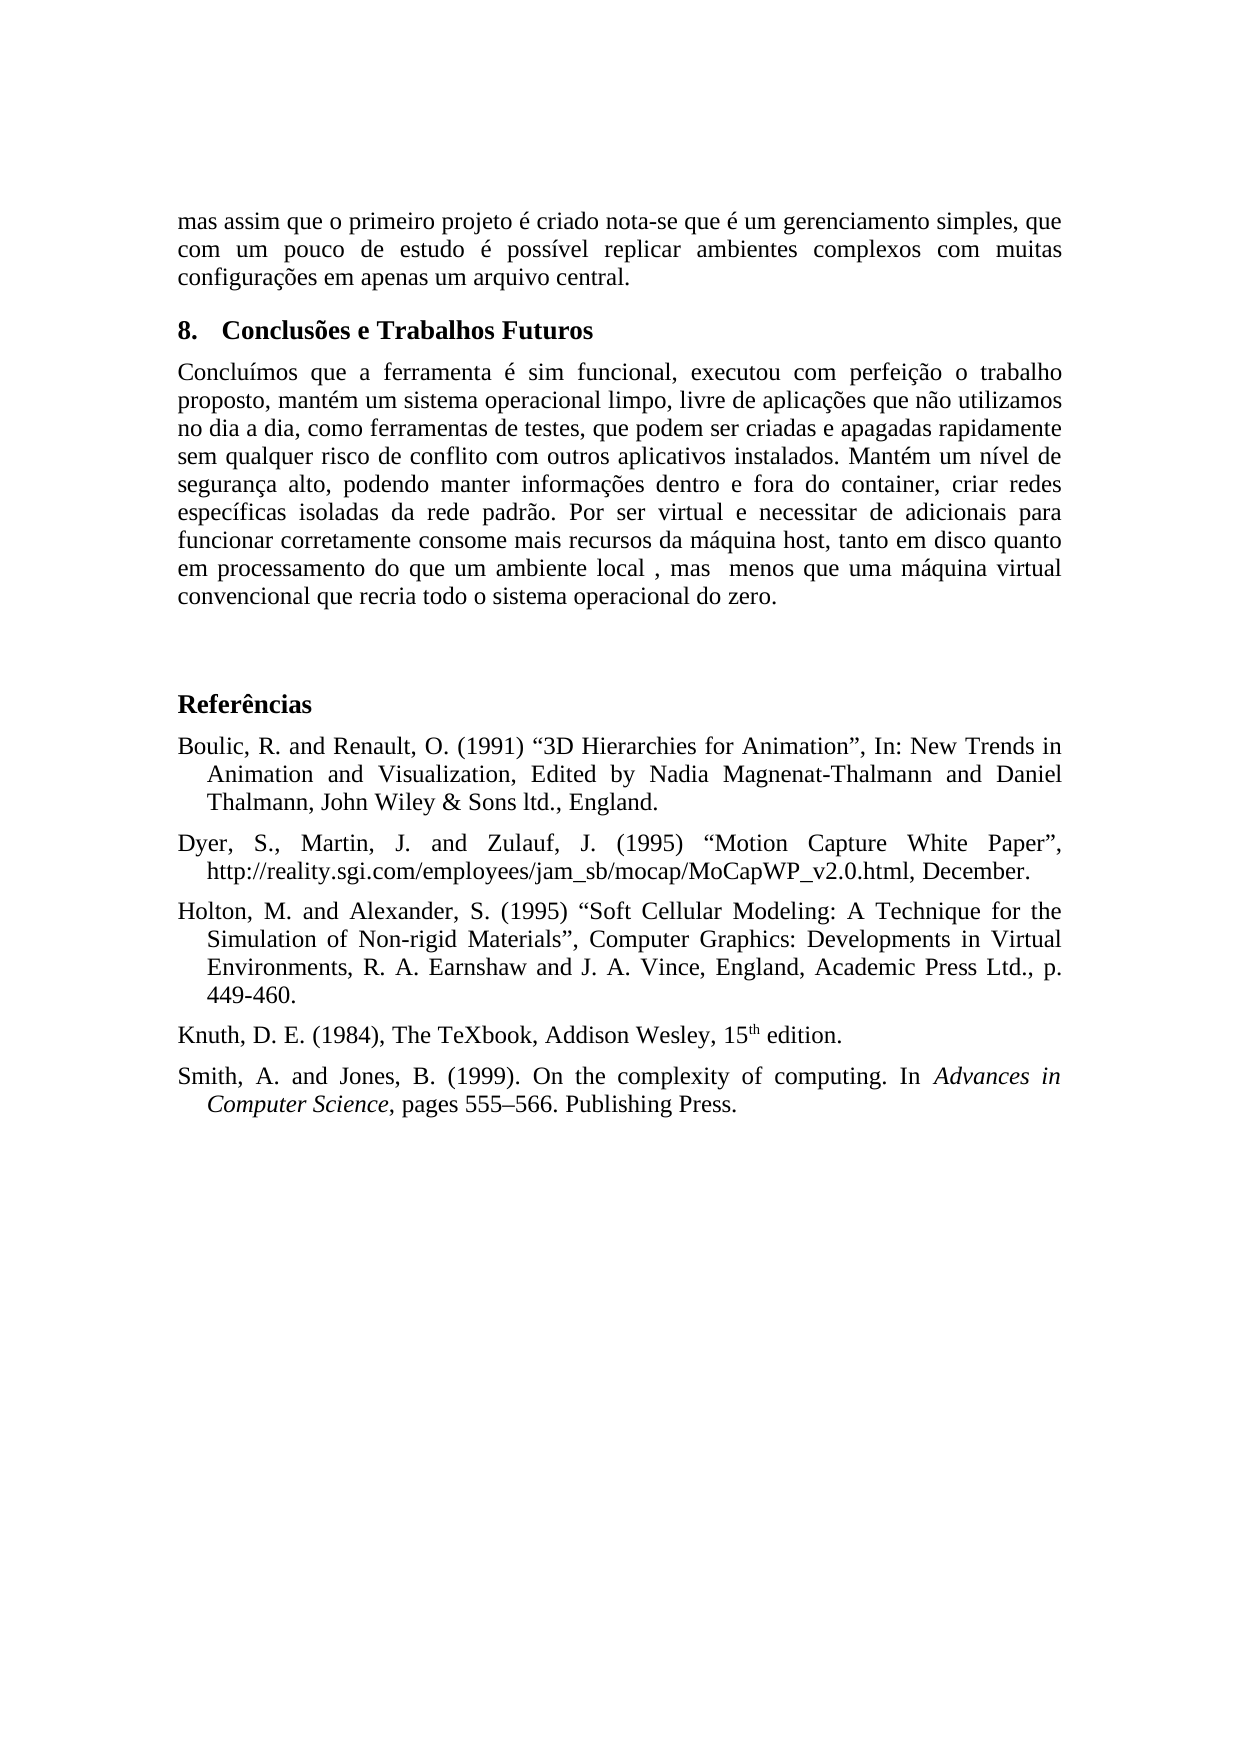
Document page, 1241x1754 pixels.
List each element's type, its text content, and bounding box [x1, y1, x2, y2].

text Holton, M. and Alexander, S. (1995) “Soft Cellular Modeling: A Technique for the Simulation of Non-rigid Materials”, Computer Graphics: Developments in Virtual Environments, R. A. Earnshaw and J. A. Vince, England, Academic Press Ltd., p. 449-460. [177, 897, 1063, 1009]
text Dyer, S., Martin, J. and Zulauf, J. (1995) “Motion Capture White Paper”, http://reality.sgi.com/employees/jam_sb/mocap/MoCapWP_v2.0.html, December. [177, 828, 1063, 884]
text Knuth, D. E. (1984), The TeXbook, Addison Wesley, 15th edition. [177, 1021, 1063, 1049]
text mas assim que o primeiro projeto é criado nota-se que é um gerenciamento simples, que com um pouco de estudo é possível replicar ambientes complexos com muitas configurações em apenas um arquivo central. [177, 207, 1063, 291]
title Conclusões e Trabalhos Futuros [177, 316, 1063, 346]
text Concluímos que a ferramenta é sim funcional, executou com perfeição o trabalho proposto, mantém um sistema operacional limpo, livre de aplicações que não utilizamos no dia a dia, como ferramentas de testes, que podem ser criadas e apagadas rapidamente sem qualquer risco de conflito com outros aplicativos instalados. Mantém um nível de segurança alto, podendo manter informações dentro e fora do container, criar redes específicas isoladas da rede padrão. Por ser virtual e necessitar de adicionais para funcionar corretamente consome mais recursos da máquina host, tanto em disco quanto em processamento do que um ambiente local , mas menos que uma máquina virtual convencional que recria todo o sistema operacional do zero. [177, 358, 1063, 610]
text Boulic, R. and Renault, O. (1991) “3D Hierarchies for Animation”, In: New Trends in Animation and Visualization, Edited by Nadia Magnenat-Thalmann and Daniel Thalmann, John Wiley & Sons ltd., England. [177, 732, 1063, 816]
text Referências [177, 690, 1063, 720]
text Smith, A. and Jones, B. (1999). On the complexity of computing. In Advances in Computer Science, pages 555–566. Publishing Press. [177, 1062, 1063, 1118]
